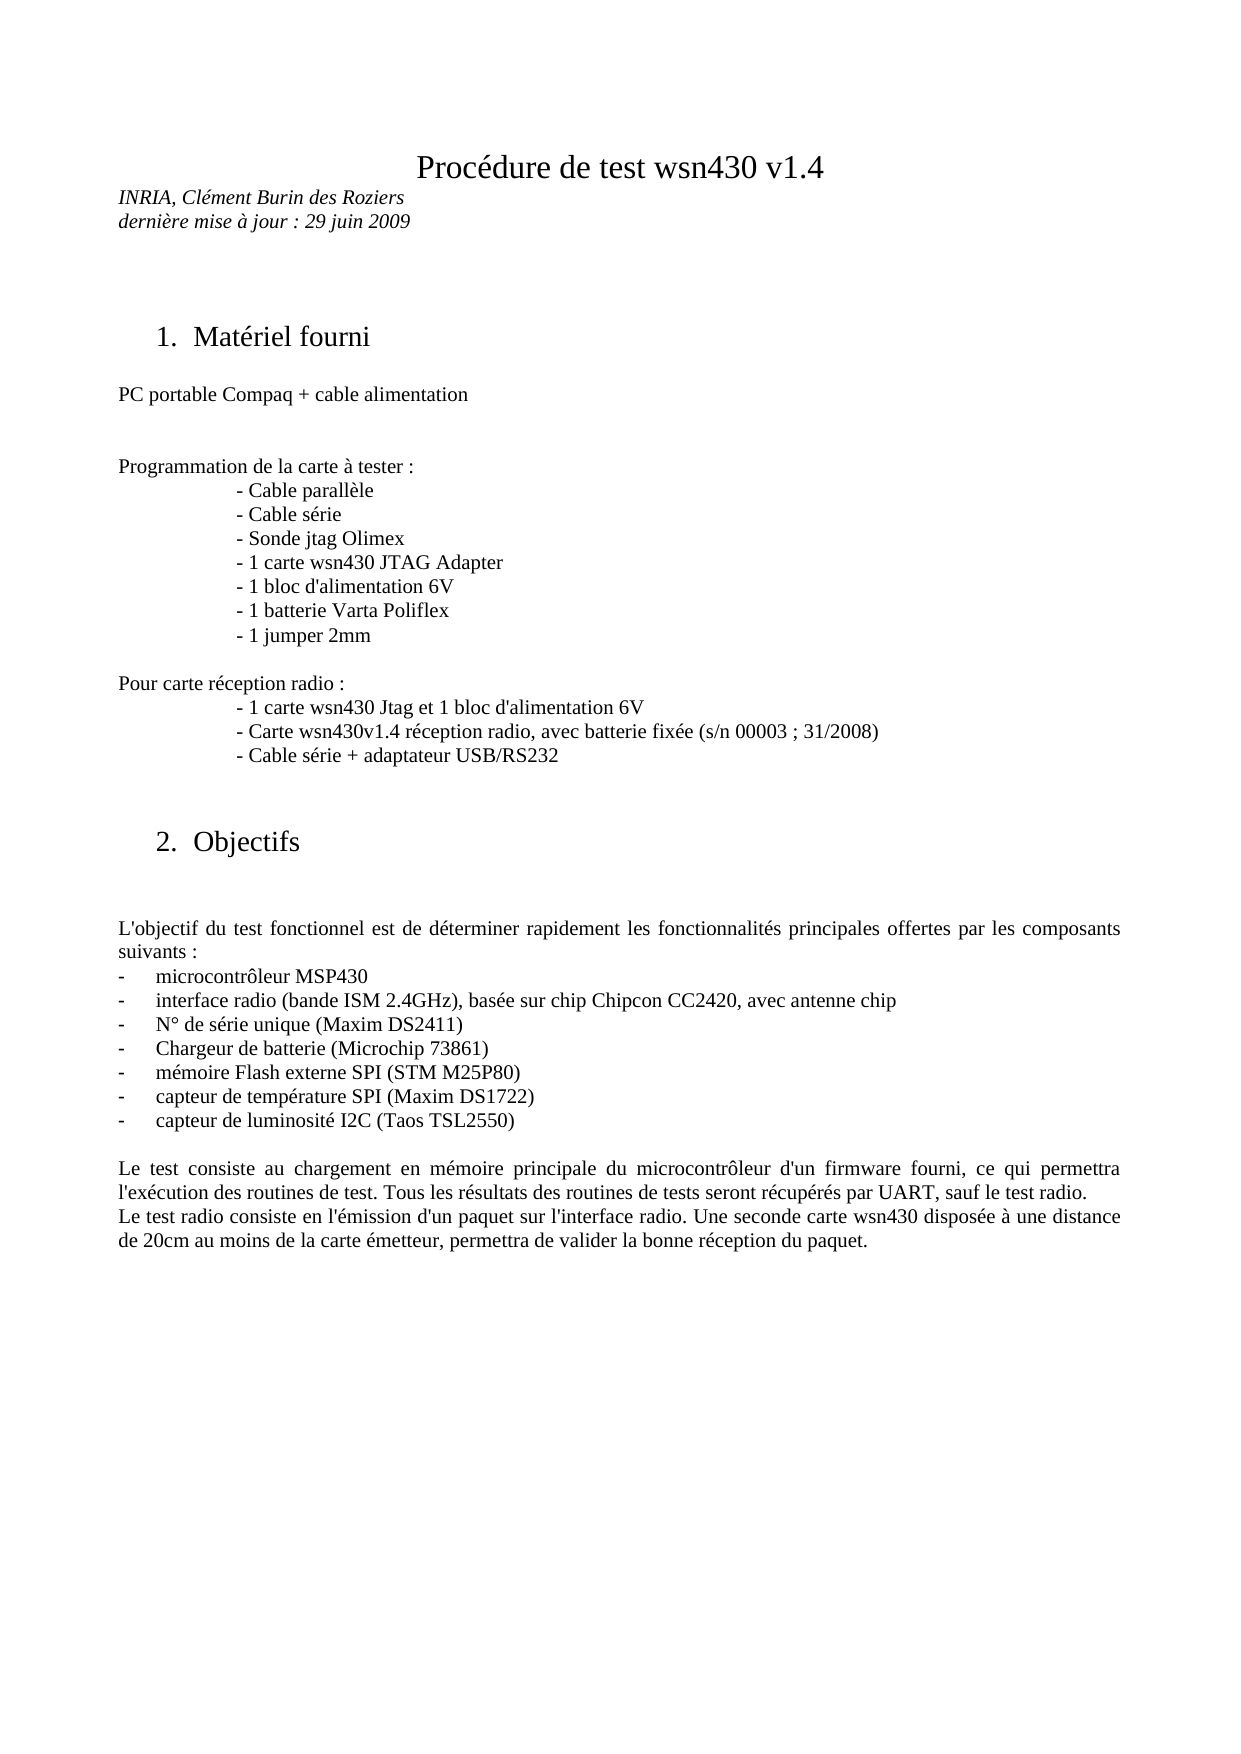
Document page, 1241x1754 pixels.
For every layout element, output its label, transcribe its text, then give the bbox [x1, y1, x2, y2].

text - 1 jumper 2mm [236, 622, 1122, 647]
text - Cable série + adaptateur USB/RS232 [236, 743, 1122, 767]
text - 1 bloc d'alimentation 6V [236, 574, 1122, 598]
text - 1 carte wsn430 Jtag et 1 bloc d'alimentation 6V [118, 695, 1122, 719]
text Le test consiste au chargement en mémoire principale du microcontrôleur d'un firmware fourni, ce qui permettra l'exécution des routines de test. Tous les résultats des routines de tests seront récupérés par UART, sauf le test radio. [118, 1156, 1122, 1204]
text - 1 batterie Varta Poliflex [236, 598, 1122, 622]
list capteur de luminosité I2C (Taos TSL2550) [118, 1108, 1122, 1132]
list Objectifs [156, 824, 1122, 858]
text Programmation de la carte à tester : [118, 454, 1122, 478]
list Chargeur de batterie (Microchip 73861) [118, 1036, 1122, 1060]
text INRIA, Clément Burin des Roziers [118, 185, 1122, 209]
list capteur de température SPI (Maxim DS1722) [118, 1084, 1122, 1108]
text - Cable série [236, 502, 1122, 526]
list N° de série unique (Maxim DS2411) [118, 1012, 1122, 1036]
text Pour carte réception radio : [118, 671, 1122, 695]
text dernière mise à jour : 29 juin 2009 [118, 209, 1122, 233]
list interface radio (bande ISM 2.4GHz), basée sur chip Chipcon CC2420, avec antenne chip [118, 988, 1122, 1012]
text - 1 carte wsn430 JTAG Adapter [236, 550, 1122, 574]
text - Cable parallèle [236, 478, 1122, 502]
text Le test radio consiste en l'émission d'un paquet sur l'interface radio. Une seconde carte wsn430 disposée à une distance de 20cm au moins de la carte émetteur, permettra de valider la bonne réception du paquet. [118, 1204, 1122, 1252]
text L'objectif du test fonctionnel est de déterminer rapidement les fonctionnalités principales offertes par les composants suivants : [118, 915, 1122, 963]
text - Sonde jtag Olimex [236, 526, 1122, 550]
list Matériel fourni [156, 319, 1122, 353]
list mémoire Flash externe SPI (STM M25P80) [118, 1060, 1122, 1084]
text Procédure de test wsn430 v1.4 [118, 147, 1122, 185]
text PC portable Compaq + cable alimentation [118, 382, 1122, 406]
text - Carte wsn430v1.4 réception radio, avec batterie fixée (s/n 00003 ; 31/2008) [236, 719, 1122, 743]
list microcontrôleur MSP430 [118, 963, 1122, 988]
